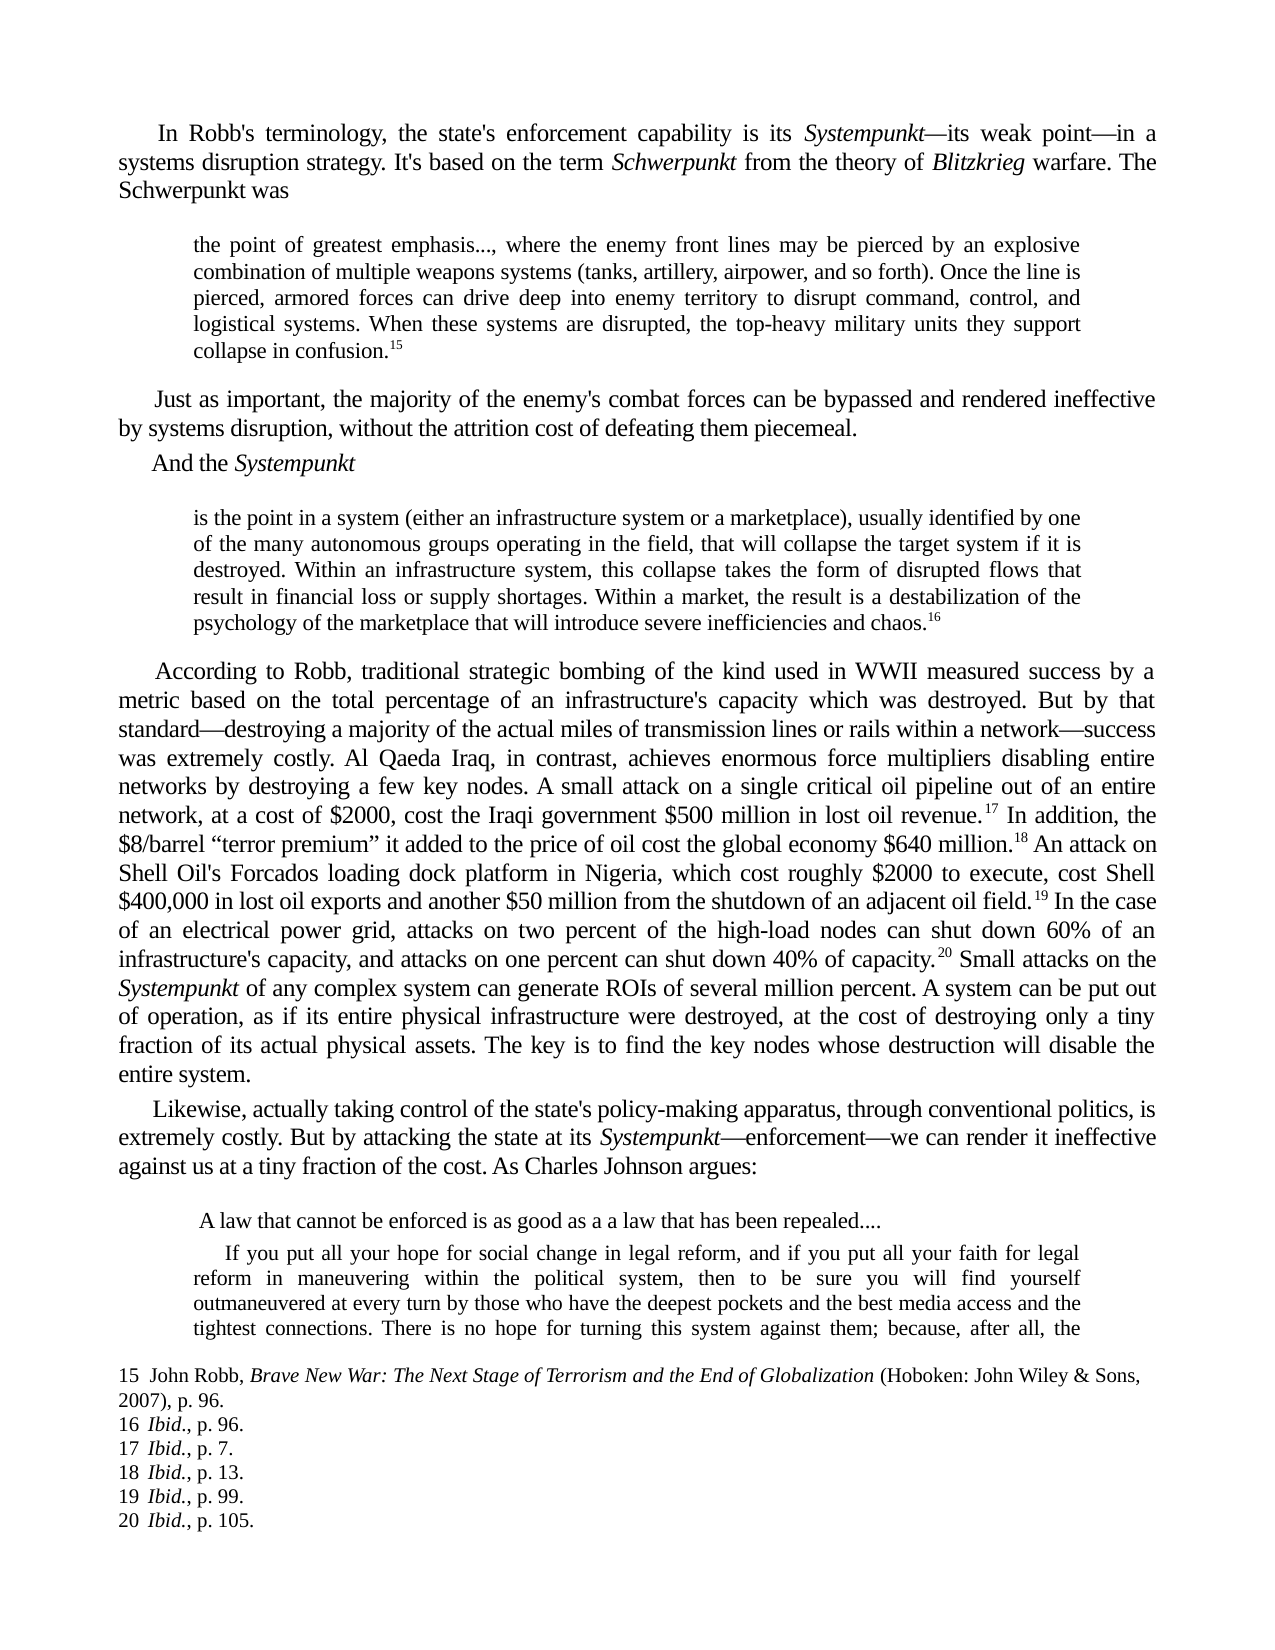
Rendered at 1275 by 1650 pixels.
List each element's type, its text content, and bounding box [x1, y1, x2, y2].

text A law that cannot be enforced is as good as a a law that has been repealed.... [193, 1207, 1082, 1233]
text John Robb, Brave New War: The Next Stage of Terrorism and the End of Globalization (Hoboken: John Wiley & Sons, 2007), p. 96. [118, 1363, 1157, 1412]
text In Robb's terminology, the state's enforcement capability is its Systempunkt—its weak point—in a systems disruption strategy. It's based on the term Schwerpunkt from the theory of Blitzkrieg warfare. The Schwerpunkt was [118, 118, 1157, 204]
text Just as important, the majority of the enemy's combat forces can be bypassed and rendered ineffective by systems disruption, without the attrition cost of defeating them piecemeal. [118, 384, 1157, 442]
text the point of greatest emphasis..., where the enemy front lines may be pierced by an explosive combination of multiple weapons systems (tanks, artillery, airpower, and so forth). Once the line is pierced, armored forces can drive deep into enemy territory to disrupt command, control, and logistical systems. When these systems are disrupted, the top-heavy military units they support collapse in confusion. [193, 231, 1082, 363]
text Ibid., p. 99. [118, 1484, 1157, 1508]
text is the point in a system (either an infrastructure system or a marketplace), usually identified by one of the many autonomous groups operating in the field, that will collapse the target system if it is destroyed. Within an infrastructure system, this collapse takes the form of disrupted flows that result in financial loss or supply shortages. Within a market, the result is a destabilization of the psychology of the marketplace that will introduce severe inefficiencies and chaos. [193, 504, 1082, 635]
text Ibid., p. 105. [118, 1508, 1157, 1532]
text If you put all your hope for social change in legal reform, and if you put all your faith for legal reform in maneuvering within the political system, then to be sure you will find yourself outmaneuvered at every turn by those who have the deepest pockets and the best media access and the tightest connections. There is no hope for turning this system against them; because, after all, the [193, 1239, 1082, 1340]
text Ibid., p. 96. [118, 1412, 1157, 1436]
text And the Systempunkt [118, 448, 1157, 477]
text According to Robb, traditional strategic bombing of the kind used in WWII measured success by a metric based on the total percentage of an infrastructure's capacity which was destroyed. But by that standard—destroying a majority of the actual miles of transmission lines or rails within a network—success was extremely costly. Al Qaeda Iraq, in contrast, achieves enormous force multipliers disabling entire networks by destroying a few key nodes. A small attack on a single critical oil pipeline out of an entire network, at a cost of $2000, cost the Iraqi government $500 million in lost oil revenue. In addition, the $8/barrel “terror premium” it added to the price of oil cost the global economy $640 million. An attack on Shell Oil's Forcados loading dock platform in Nigeria, which cost roughly $2000 to execute, cost Shell $400,000 in lost oil exports and another $50 million from the shutdown of an adjacent oil field. In the case of an electrical power grid, attacks on two percent of the high-load nodes can shut down 60% of an infrastructure's capacity, and attacks on one percent can shut down 40% of capacity. Small attacks on the Systempunkt of any complex system can generate ROIs of several million percent. A system can be put out of operation, as if its entire physical infrastructure were destroyed, at the cost of destroying only a tiny fraction of its actual physical assets. The key is to find the key nodes whose destruction will disable the entire system. [118, 656, 1157, 1088]
text Ibid., p. 7. [118, 1436, 1157, 1460]
text Ibid., p. 13. [118, 1460, 1157, 1484]
text Likewise, actually taking control of the state's policy-making apparatus, through conventional politics, is extremely costly. But by attacking the state at its Systempunkt—enforcement—we can render it ineffective against us at a tiny fraction of the cost. As Charles Johnson argues: [118, 1094, 1157, 1180]
